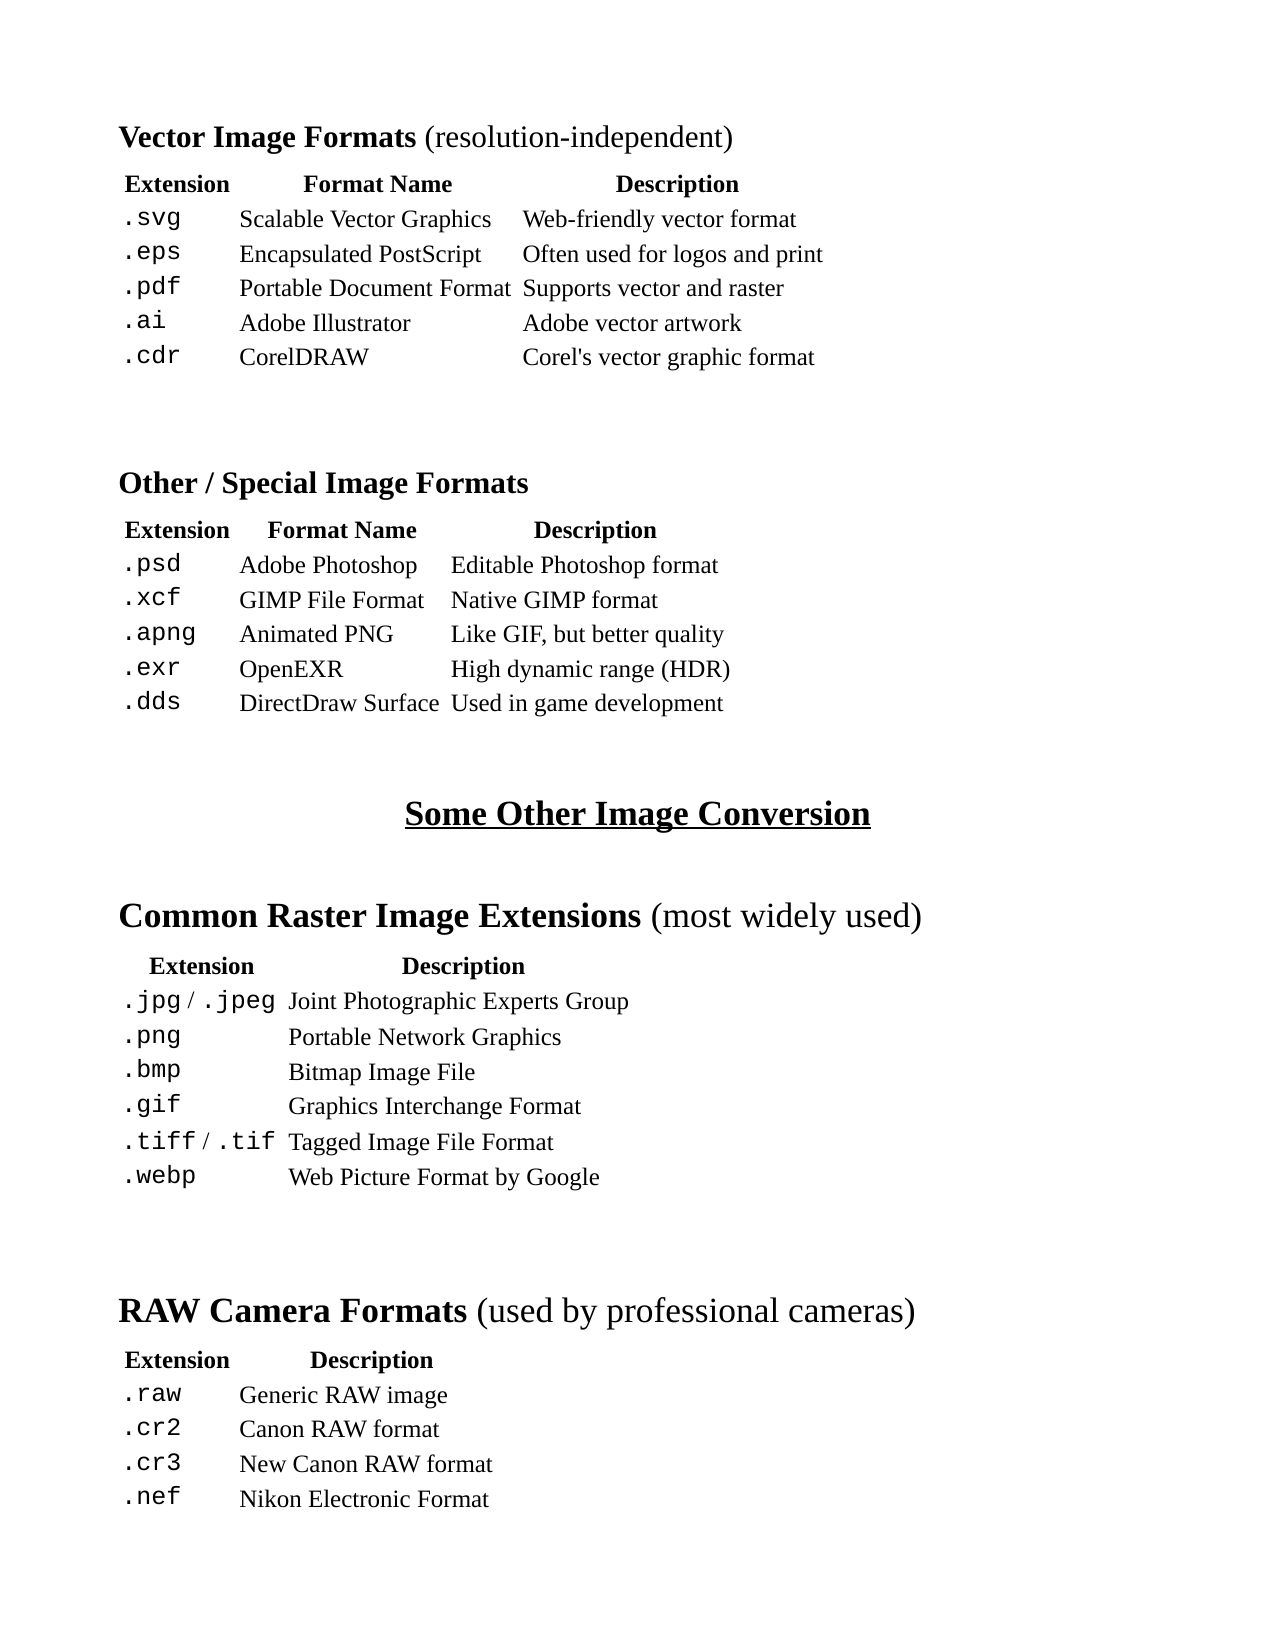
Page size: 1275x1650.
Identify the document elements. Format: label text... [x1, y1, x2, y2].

table_cell Encapsulated PostScript [236, 236, 519, 270]
table_cell .apng [118, 616, 236, 651]
table_cell .pdf [118, 270, 236, 305]
table_cell Often used for logos and print [519, 236, 835, 270]
table_cell .jpg / .jpeg [118, 983, 285, 1019]
table_cell .eps [118, 236, 236, 270]
table_cell Portable Network Graphics [285, 1019, 642, 1054]
table_cell .nef [118, 1481, 236, 1515]
table_cell Scalable Vector Graphics [236, 201, 519, 236]
table_cell .png [118, 1019, 285, 1054]
table_cell .svg [118, 201, 236, 236]
table_cell .cr2 [118, 1412, 236, 1446]
table_cell .bmp [118, 1054, 285, 1088]
table_cell .xcf [118, 582, 236, 616]
table_header Extension [118, 948, 285, 982]
table_header Description [285, 948, 642, 982]
table_cell .exr [118, 651, 236, 686]
table_cell Graphics Interchange Format [285, 1088, 642, 1123]
table_cell Bitmap Image File [285, 1054, 642, 1088]
table_cell High dynamic range (HDR) [448, 651, 743, 686]
table_cell Corel's vector graphic format [519, 340, 835, 374]
table_cell GIMP File Format [236, 582, 448, 616]
table_cell CorelDRAW [236, 340, 519, 374]
table_header Description [236, 1343, 507, 1377]
table_cell Portable Document Format [236, 270, 519, 305]
table_cell Native GIMP format [448, 582, 743, 616]
table_cell OpenEXR [236, 651, 448, 686]
table_cell Used in game development [448, 686, 743, 720]
table_cell .ai [118, 305, 236, 339]
table_header Format Name [236, 513, 448, 547]
table_cell Generic RAW image [236, 1377, 507, 1412]
table_cell .cdr [118, 340, 236, 374]
table_cell Canon RAW format [236, 1412, 507, 1446]
table_header Description [519, 167, 835, 201]
table_cell Adobe Illustrator [236, 305, 519, 339]
table_header Description [448, 513, 743, 547]
table_cell Editable Photoshop format [448, 547, 743, 582]
table_header Extension [118, 513, 236, 547]
table_cell .tiff / .tif [118, 1123, 285, 1159]
subtitle Common Raster Image Extensions (most widely used) [118, 894, 1157, 935]
subtitle Vector Image Formats (resolution-independent) [118, 118, 1157, 154]
table_cell Animated PNG [236, 616, 448, 651]
table_cell Joint Photographic Experts Group [285, 983, 642, 1019]
table_cell Tagged Image File Format [285, 1123, 642, 1159]
table_cell DirectDraw Surface [236, 686, 448, 720]
table_cell .gif [118, 1088, 285, 1123]
table_cell Adobe vector artwork [519, 305, 835, 339]
table_cell .cr3 [118, 1446, 236, 1481]
table_cell Web Picture Format by Google [285, 1160, 642, 1194]
table_header Extension [118, 167, 236, 201]
table_cell Nikon Electronic Format [236, 1481, 507, 1515]
table_cell Supports vector and raster [519, 270, 835, 305]
table_cell Adobe Photoshop [236, 547, 448, 582]
table_header Extension [118, 1343, 236, 1377]
subtitle Other / Special Image Formats [118, 464, 1157, 500]
table_cell .psd [118, 547, 236, 582]
table_cell .raw [118, 1377, 236, 1412]
table_cell .dds [118, 686, 236, 720]
text Some Other Image Conversion [118, 792, 1157, 833]
table_cell .webp [118, 1160, 285, 1194]
table_header Format Name [236, 167, 519, 201]
table_cell New Canon RAW format [236, 1446, 507, 1481]
table_cell Like GIF, but better quality [448, 616, 743, 651]
table_cell Web-friendly vector format [519, 201, 835, 236]
subtitle RAW Camera Formats (used by professional cameras) [118, 1289, 1157, 1330]
